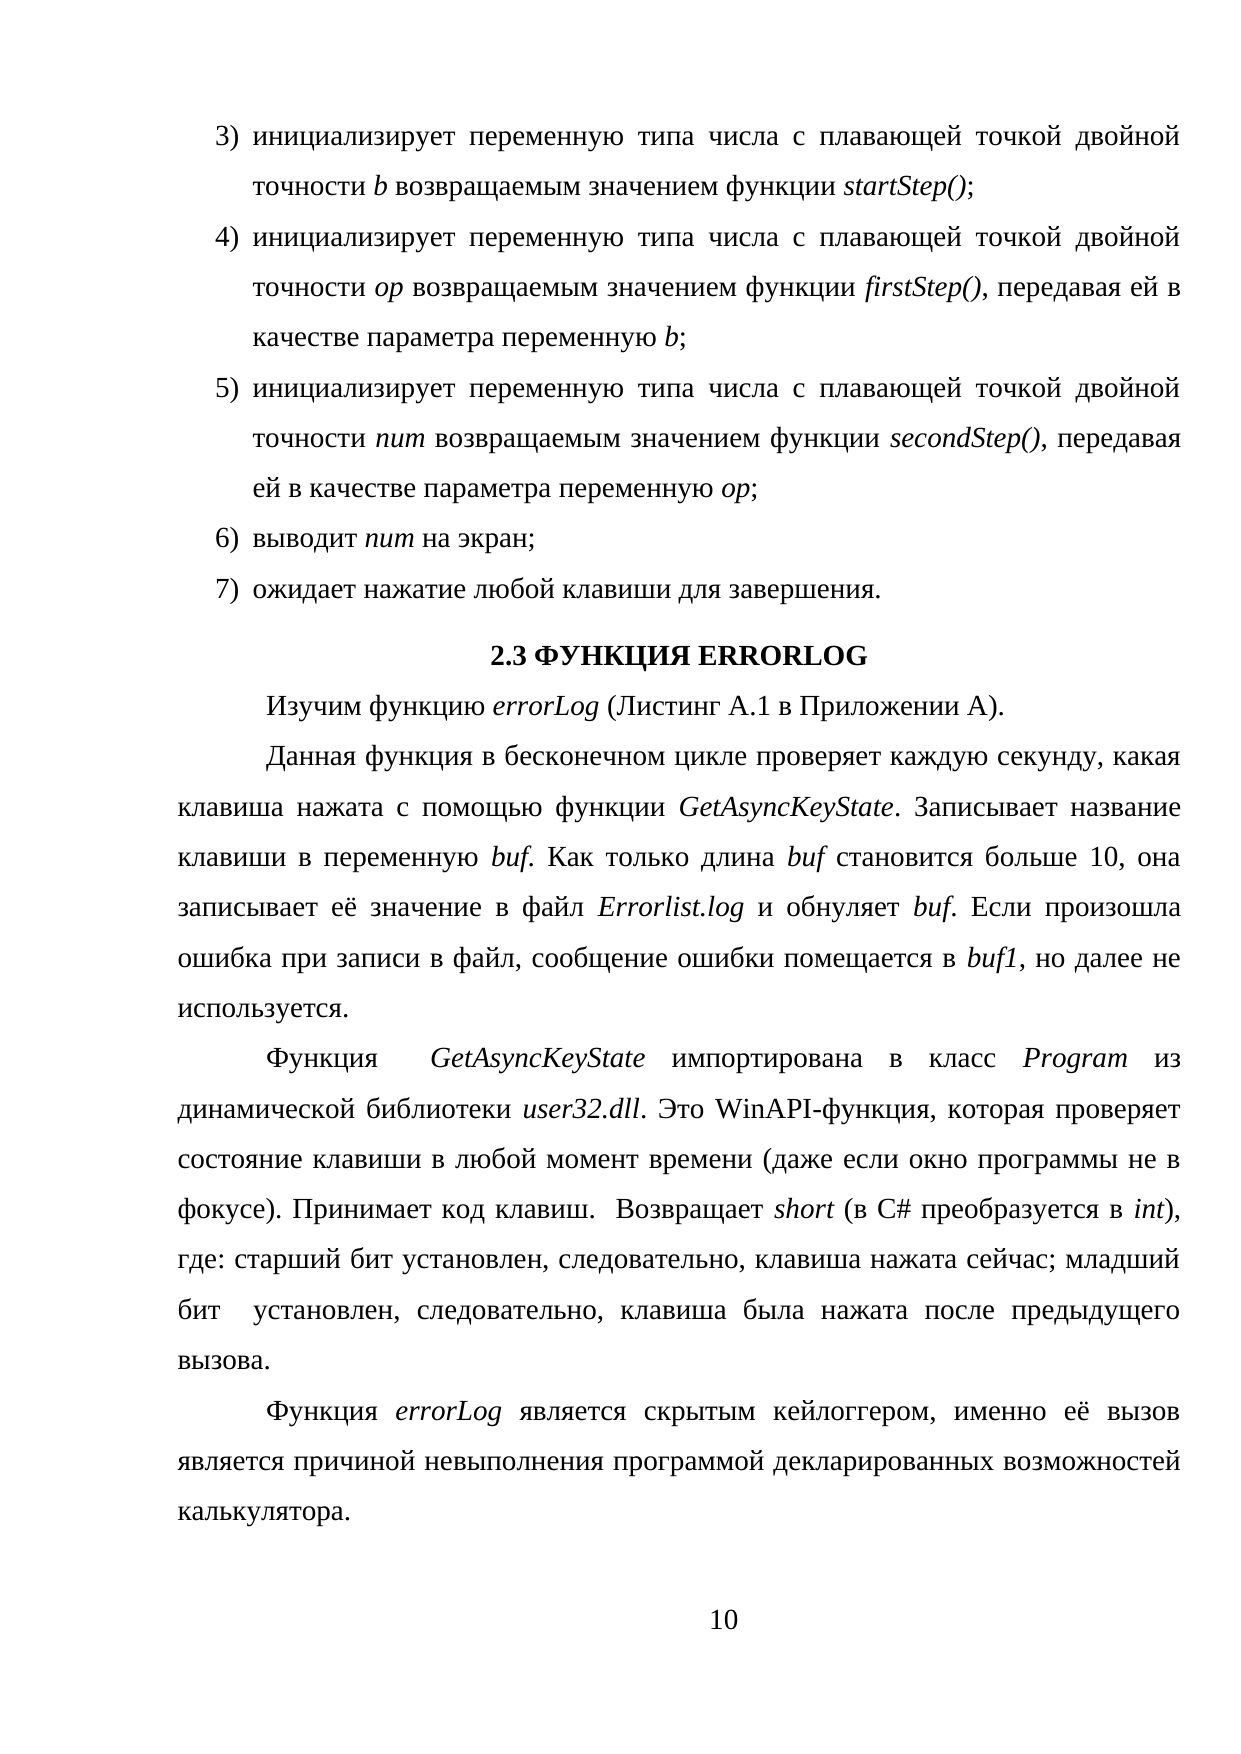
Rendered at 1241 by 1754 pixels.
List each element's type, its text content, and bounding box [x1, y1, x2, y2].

text Функция GetAsyncKeyState импортирована в класс Program из динамической библиотеки user32.dll. Это WinAPI-функция, которая проверяет состояние клавиши в любой момент времени (даже если окно программы не в фокусе). Принимает код клавиш. Возвращает short (в C# преобразуется в int), где: старший бит установлен, следовательно, клавиша нажата сейчас; младший бит установлен, следовательно, клавиша была нажата после предыдущего вызова. [177, 1040, 1181, 1376]
text Функция errorLog является скрытым кейлоггером, именно её вызов является причиной невыполнения программой декларированных возможностей калькулятора. [177, 1393, 1181, 1527]
list ожидает нажатие любой клавиши для завершения. [215, 571, 1181, 604]
text Данная функция в бесконечном цикле проверяет каждую секунду, какая клавиша нажата с помощью функции GetAsyncKeyState. Записывает название клавиши в переменную buf. Как только длина buf становится больше 10, она записывает её значение в файл Errorlist.log и обнуляет buf. Если произошла ошибка при записи в файл, сообщение ошибки помещается в buf1, но далее не используется. [177, 738, 1181, 1024]
text Изучим функцию errorLog (Листинг А.1 в Приложении А). [177, 688, 1181, 722]
list выводит num на экран; [215, 521, 1181, 554]
list инициализирует переменную типа числа с плавающей точкой двойной точности b возвращаемым значением функции startStep(); [215, 118, 1181, 202]
list инициализирует переменную типа числа с плавающей точкой двойной точности num возвращаемым значением функции secondStep(), передавая ей в качестве параметра переменную op; [215, 370, 1181, 504]
subtitle 2.3 ФУНКЦИЯ ERRORLOG [177, 638, 1181, 671]
list инициализирует переменную типа числа с плавающей точкой двойной точности op возвращаемым значением функции firstStep(), передавая ей в качестве параметра переменную b; [215, 219, 1181, 353]
